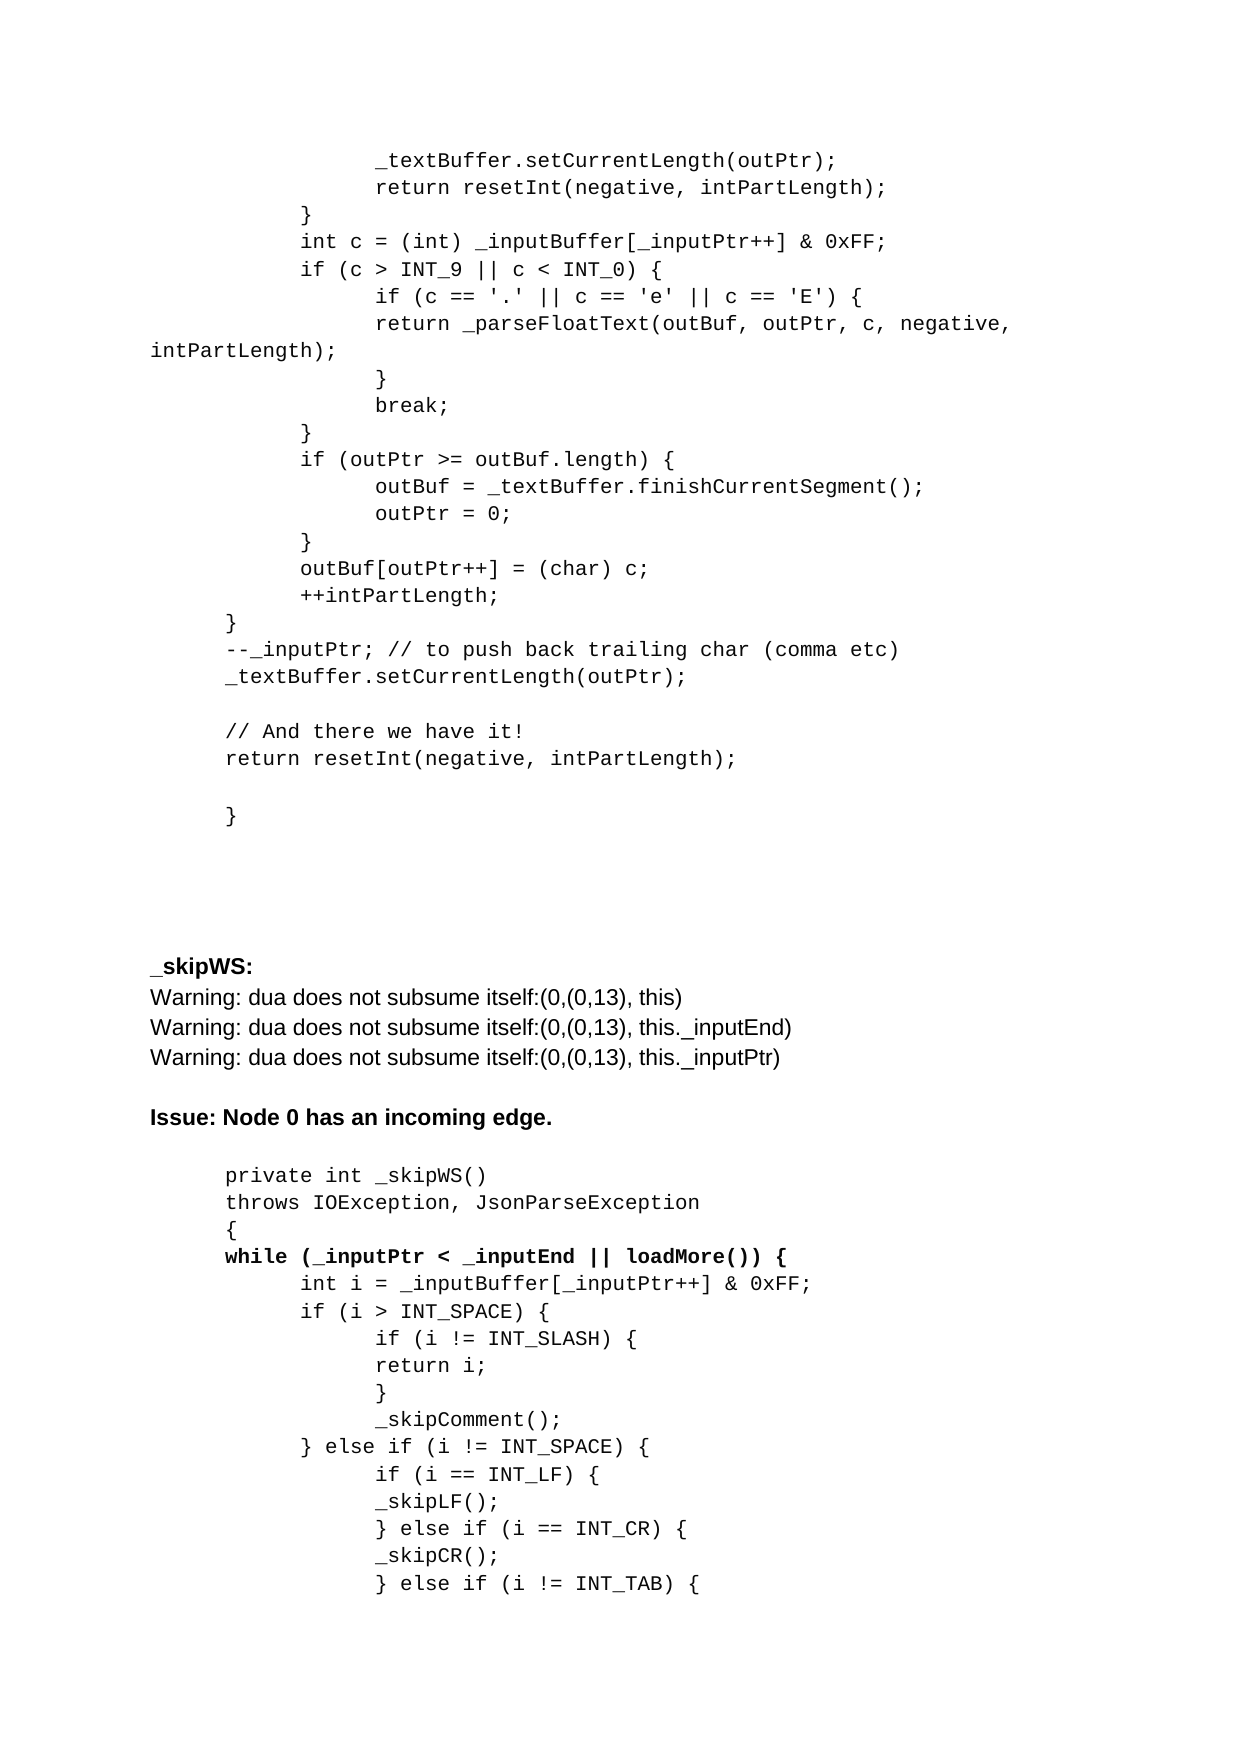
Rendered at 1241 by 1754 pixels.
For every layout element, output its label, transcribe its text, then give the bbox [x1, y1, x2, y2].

text _skipCR(); [150, 1545, 1090, 1569]
text return i; [150, 1355, 1090, 1379]
text Warning: dua does not subsume itself:(0,(0,13), this._inputPtr) [150, 1044, 1090, 1070]
text --_inputPtr; // to push back trailing char (comma etc) [150, 639, 1090, 663]
text if (i > INT_SPACE) { [150, 1301, 1090, 1324]
text } [150, 1382, 1090, 1406]
text } else if (i == INT_CR) { [150, 1518, 1090, 1542]
text int c = (int) _inputBuffer[_inputPtr++] & 0xFF; [150, 232, 1090, 255]
text outPtr = 0; [150, 503, 1090, 527]
text } [150, 367, 1090, 391]
text if (i == INT_LF) { [150, 1464, 1090, 1487]
text } [150, 531, 1090, 554]
text _textBuffer.setCurrentLength(outPtr); [150, 667, 1090, 690]
text } [150, 204, 1090, 228]
text while (_inputPtr < _inputEnd || loadMore()) { [150, 1246, 1090, 1270]
text _skipComment(); [150, 1409, 1090, 1433]
text ++intPartLength; [150, 585, 1090, 609]
text return resetInt(negative, intPartLength); [150, 177, 1090, 201]
text _skipWS: [150, 953, 1090, 979]
text return resetInt(negative, intPartLength); [150, 748, 1090, 772]
text private int _skipWS() [150, 1165, 1090, 1188]
text outBuf = _textBuffer.finishCurrentSegment(); [150, 476, 1090, 500]
text if (c == '.' || c == 'e' || c == 'E') { [150, 286, 1090, 309]
text } [150, 422, 1090, 446]
text } [150, 612, 1090, 636]
text } else if (i != INT_SPACE) { [150, 1437, 1090, 1460]
text throws IOException, JsonParseException [150, 1192, 1090, 1216]
text if (c > INT_9 || c < INT_0) { [150, 259, 1090, 282]
text if (i != INT_SLASH) { [150, 1328, 1090, 1351]
text { [150, 1219, 1090, 1243]
text _skipLF(); [150, 1491, 1090, 1514]
text Issue: Node 0 has an incoming edge. [150, 1104, 1090, 1131]
text _textBuffer.setCurrentLength(outPtr); [150, 150, 1090, 174]
text } [150, 805, 1090, 829]
text Warning: dua does not subsume itself:(0,(0,13), this._inputEnd) [150, 1014, 1090, 1040]
text int i = _inputBuffer[_inputPtr++] & 0xFF; [150, 1273, 1090, 1297]
text return _parseFloatText(outBuf, outPtr, c, negative, intPartLength); [150, 313, 1090, 364]
text } else if (i != INT_TAB) { [150, 1572, 1090, 1596]
text if (outPtr >= outBuf.length) { [150, 449, 1090, 473]
text outBuf[outPtr++] = (char) c; [150, 558, 1090, 581]
text Warning: dua does not subsume itself:(0,(0,13), this) [150, 983, 1090, 1010]
text break; [150, 395, 1090, 418]
text // And there we have it! [150, 721, 1090, 744]
